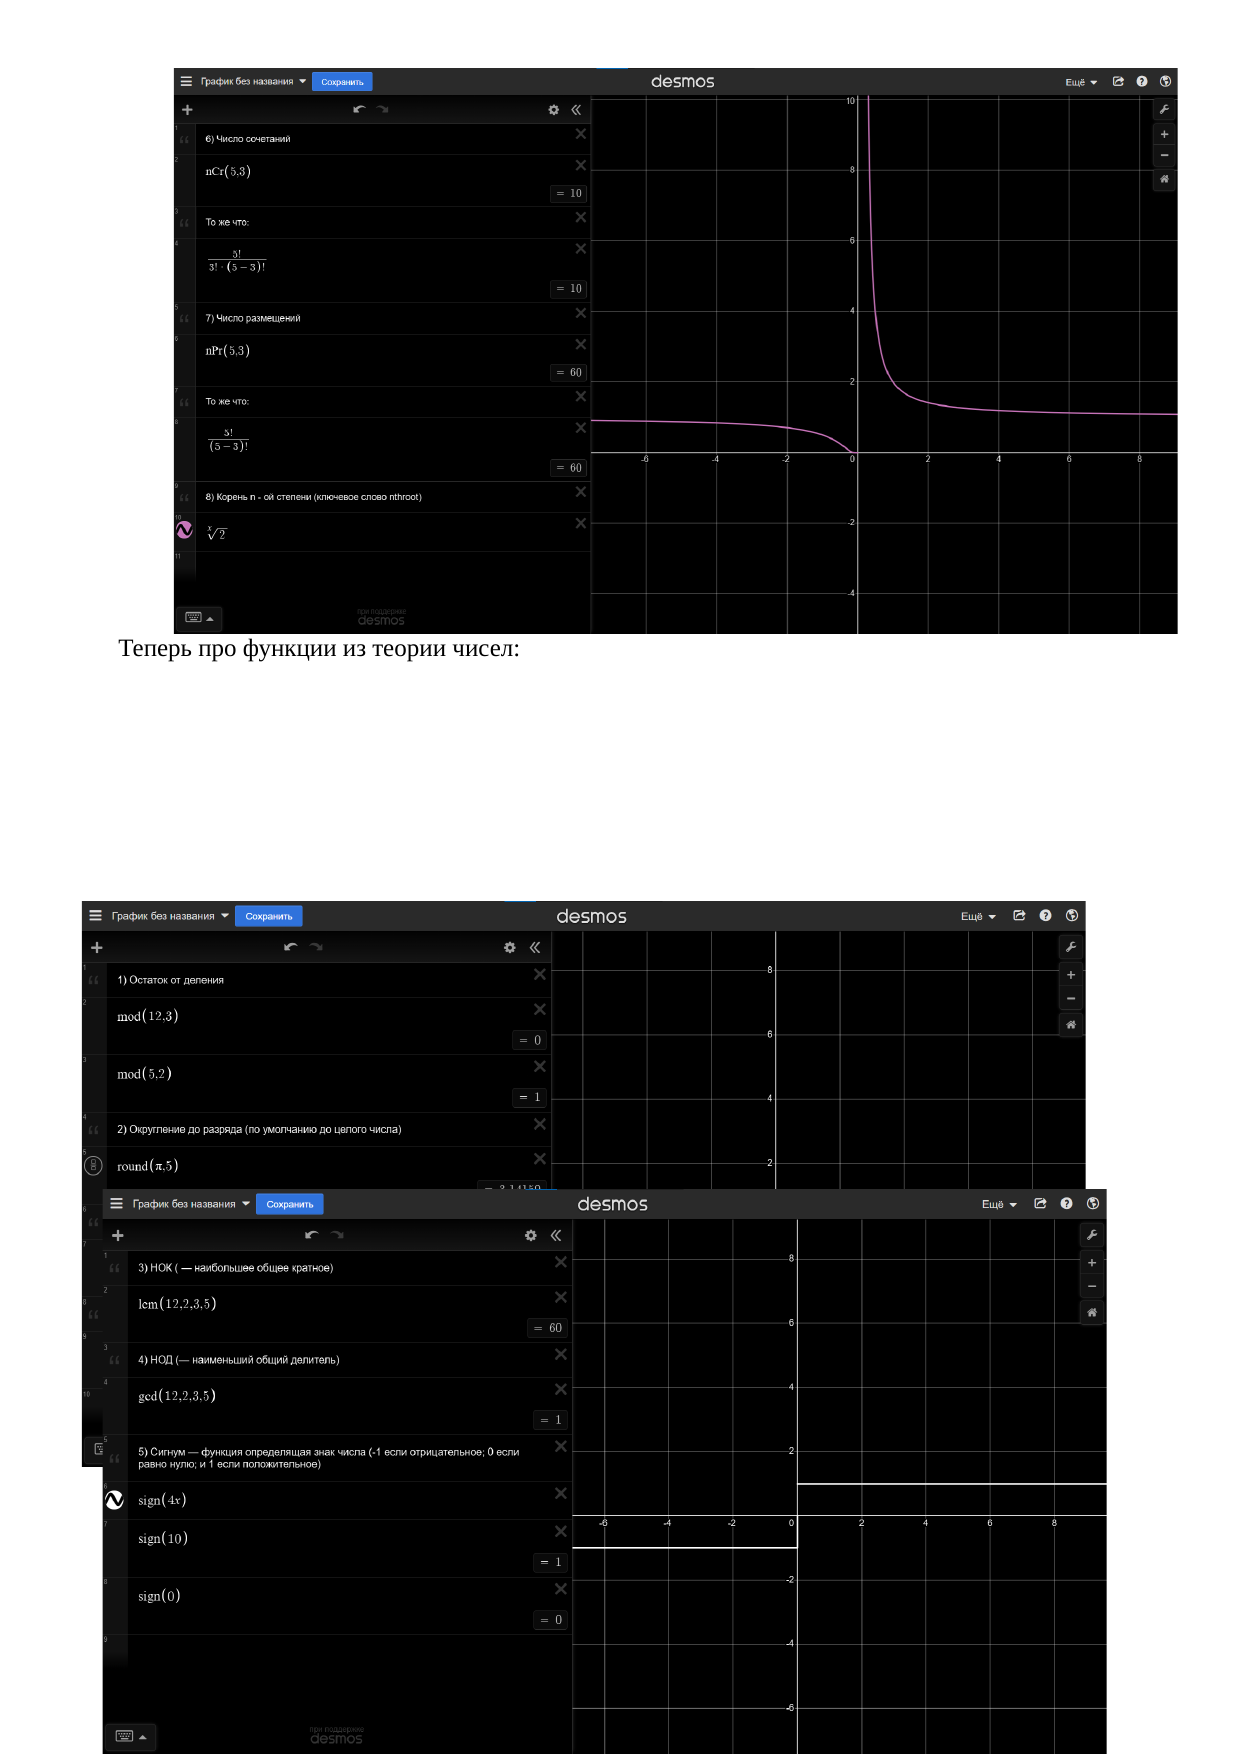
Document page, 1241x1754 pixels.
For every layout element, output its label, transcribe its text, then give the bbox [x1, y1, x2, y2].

picture [173, 68, 1178, 634]
text Теперь про функции из теории чисел: [118, 118, 1122, 662]
picture [81, 901, 1107, 1754]
